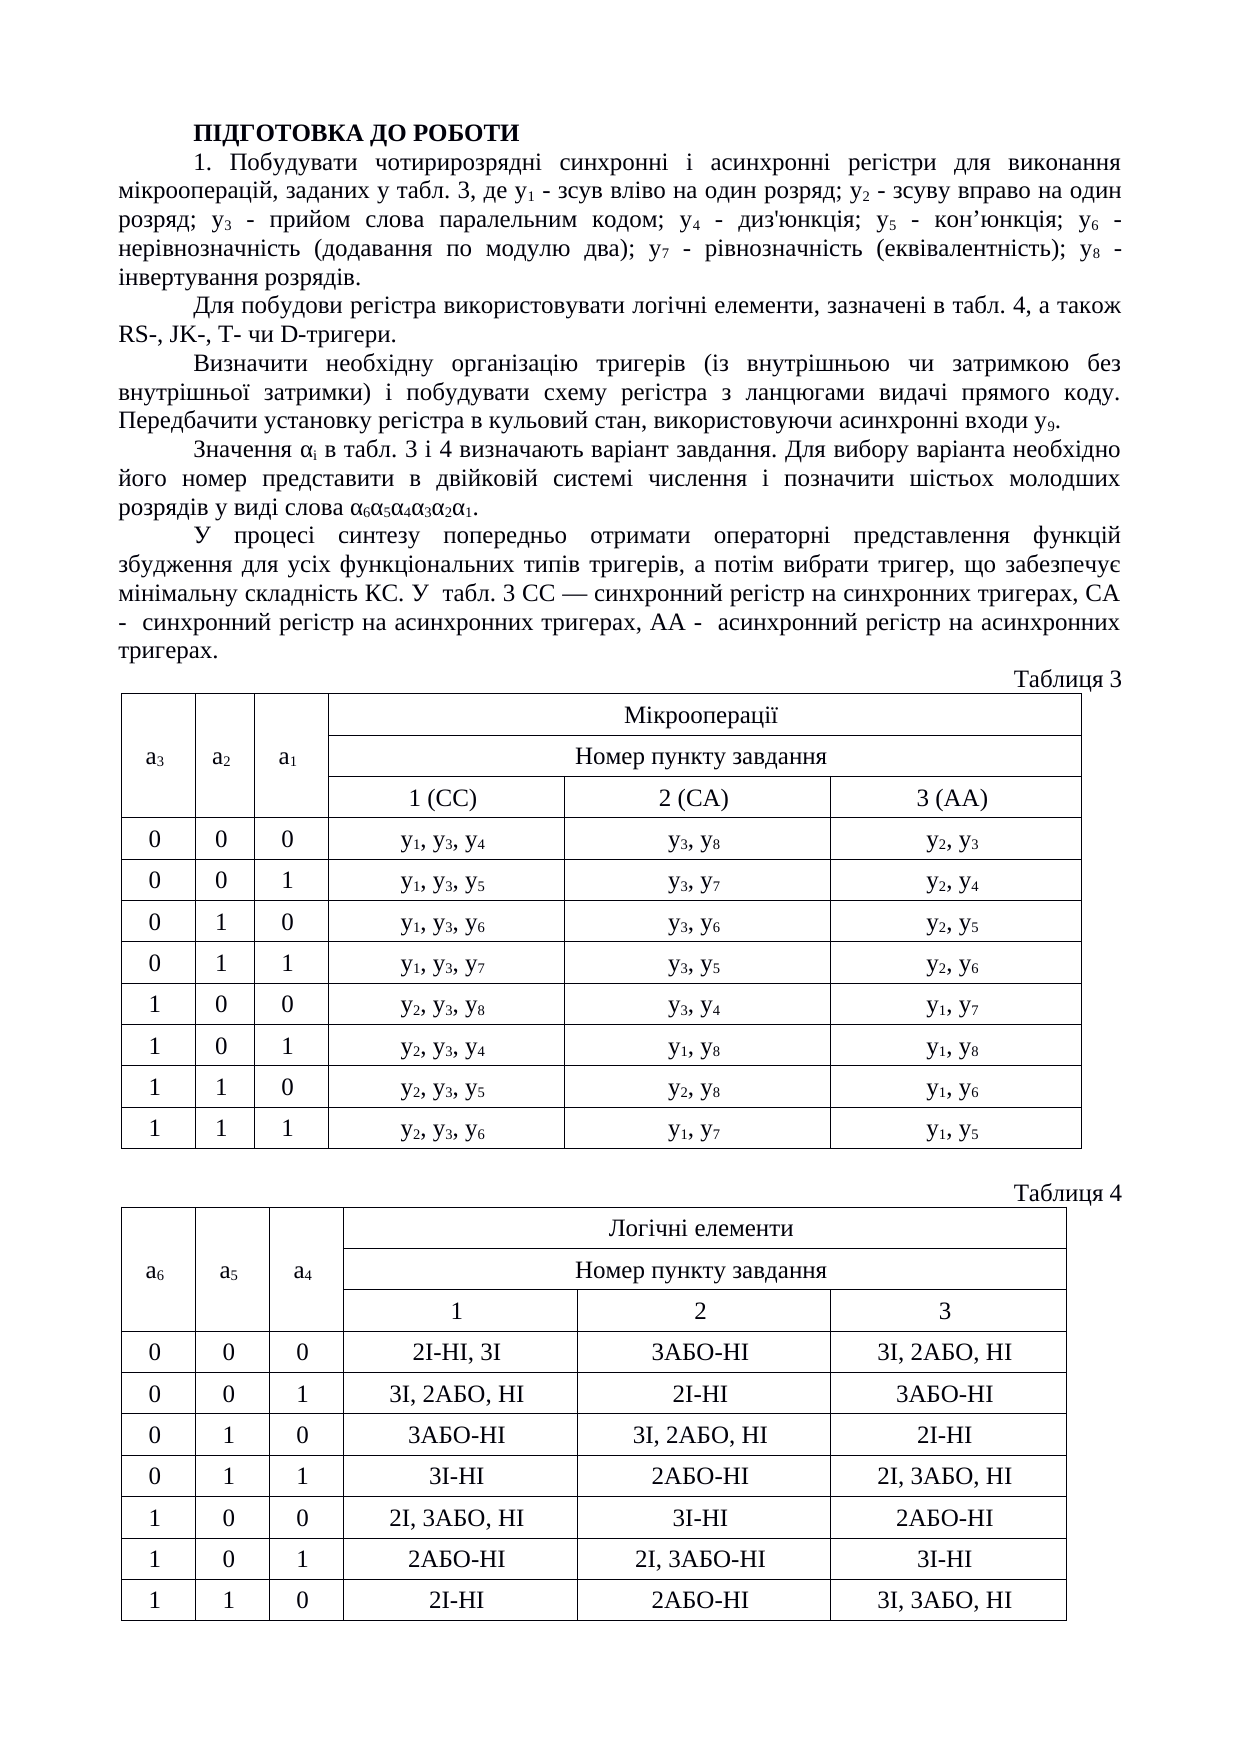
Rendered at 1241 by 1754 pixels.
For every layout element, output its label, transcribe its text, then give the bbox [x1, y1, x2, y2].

table_cell 3 [831, 1290, 1066, 1331]
table_cell y1, y7 [565, 1108, 830, 1148]
table_cell 2АБО-НІ [344, 1539, 577, 1579]
table_cell 0 [196, 1539, 269, 1579]
table_cell y1, y3, y5 [329, 860, 564, 900]
text Визначити необхідну організацію тригерів (із внутрішньою чи затримкою без внутрішньої затримки) і побудувати схему регістра з ланцюгами видачі прямого коду. Передбачити установку регістра в кульовий стан, використовуючи асинхронні входи y9. [118, 348, 1122, 434]
table_cell 1 [122, 1108, 195, 1148]
table_cell 1 [196, 942, 254, 983]
table_cell y1, y3, y7 [329, 942, 564, 983]
table_cell 0 [196, 1025, 254, 1065]
table_cell 1 [270, 1539, 343, 1579]
table_cell 2І-НІ [831, 1414, 1066, 1455]
table_cell 1 [122, 1539, 195, 1579]
table_cell 2І, 3АБО, НІ [344, 1497, 577, 1537]
table_cell 0 [255, 818, 328, 858]
table_cell 0 [255, 901, 328, 941]
table_cell 3І, 2АБО, НІ [831, 1332, 1066, 1372]
table_cell 3І-НІ [831, 1539, 1066, 1579]
table_cell 3І, 2АБО, НІ [578, 1414, 830, 1455]
table_cell 0 [196, 818, 254, 858]
table_cell 1 [270, 1456, 343, 1496]
table_header Логічні елементи [344, 1208, 1066, 1248]
table_cell 2АБО-НІ [831, 1497, 1066, 1537]
table_cell Номер пункту завдання [344, 1249, 1066, 1289]
table_cell 3АБО-НІ [831, 1373, 1066, 1413]
table_cell 2АБО-НІ [578, 1580, 830, 1620]
table_cell 1 [122, 984, 195, 1024]
table_cell 1 [196, 901, 254, 941]
table_header а6 [122, 1208, 195, 1331]
table_cell 0 [255, 984, 328, 1024]
table_cell 1 [196, 1580, 269, 1620]
table_cell y2, y6 [831, 942, 1081, 983]
table_cell 1 [122, 1066, 195, 1107]
text Значення αi в табл. 3 і 4 визначають варіант завдання. Для вибору варіанта необхідно його номер представити в двійковій системі числення і позначити шістьох молодших розрядів у виді слова α6α5α4α3α2α1. [118, 434, 1122, 521]
table_cell 1 [255, 942, 328, 983]
table_cell y3, y7 [565, 860, 830, 900]
table_cell 0 [270, 1497, 343, 1537]
text У процесі синтезу попередньо отримати операторні представлення функцій збудження для усіх функціональних типів тригерів, а потім вибрати тригер, що забезпечує мінімальну складність КС. У табл. 3 СС — синхронний регістр на синхронних тригерах, СА - синхронний регістр на асинхронних тригерах, АА - асинхронний регістр на асинхронних тригерах. [118, 521, 1122, 664]
table_cell 0 [196, 984, 254, 1024]
table_cell y1, y5 [831, 1108, 1081, 1148]
table_cell 0 [270, 1414, 343, 1455]
table_cell 1 [122, 1497, 195, 1537]
table_cell 1 (СС) [329, 777, 564, 817]
table_cell y1, y3, y6 [329, 901, 564, 941]
table_cell 0 [270, 1580, 343, 1620]
table_cell 0 [196, 1332, 269, 1372]
table_cell 0 [122, 860, 195, 900]
table_cell 3І-НІ [578, 1497, 830, 1537]
table_cell 1 [122, 1580, 195, 1620]
table_cell y3, y5 [565, 942, 830, 983]
table_cell y2, y3, y4 [329, 1025, 564, 1065]
subtitle Таблиця 3 [118, 664, 1122, 693]
table_cell 1 [196, 1108, 254, 1148]
subtitle Таблиця 4 [118, 1178, 1122, 1207]
table_header а1 [255, 694, 328, 817]
table_header а3 [122, 694, 195, 817]
table_cell y2, y5 [831, 901, 1081, 941]
text ПІДГОТОВКА ДО РОБОТИ [118, 118, 1122, 147]
table_cell 1 [270, 1373, 343, 1413]
table_cell 1 [344, 1290, 577, 1331]
text 1. Побудувати чотирирозрядні синхронні і асинхронні регістри для виконання мікрооперацій, заданих у табл. 3, де y1 - зсув вліво на один розряд; y2 - зсуву вправо на один розряд; y3 - прийом слова паралельним кодом; y4 - диз'юнкція; y5 - кон’юнкція; y6 - нерівнозначність (додавання по модулю два); y7 - рівнозначність (еквівалентність); y8 - інвертування розрядів. [118, 147, 1122, 291]
table_header а2 [196, 694, 254, 817]
table_cell 2І-НІ [578, 1373, 830, 1413]
table_cell 2АБО-НІ [578, 1456, 830, 1496]
table_cell 1 [255, 1108, 328, 1148]
table_cell 0 [122, 942, 195, 983]
table_cell y2, y3 [831, 818, 1081, 858]
table_cell y1, y6 [831, 1066, 1081, 1107]
table_cell 1 [196, 1456, 269, 1496]
table_cell 2І-НІ, 3І [344, 1332, 577, 1372]
table_cell 2І-НІ [344, 1580, 577, 1620]
table_cell 0 [196, 1497, 269, 1537]
table_cell 1 [255, 1025, 328, 1065]
table_cell 1 [196, 1414, 269, 1455]
table_cell 3І, 3АБО, НІ [831, 1580, 1066, 1620]
table_cell y1, y8 [831, 1025, 1081, 1065]
table_cell y1, y7 [831, 984, 1081, 1024]
table_cell y3, y4 [565, 984, 830, 1024]
table_cell 0 [122, 1456, 195, 1496]
table_cell 2 (СА) [565, 777, 830, 817]
table_cell y2, y8 [565, 1066, 830, 1107]
table_cell y2, y4 [831, 860, 1081, 900]
table_cell y2, y3, y6 [329, 1108, 564, 1148]
table_cell 0 [122, 1373, 195, 1413]
table_cell 2 [578, 1290, 830, 1331]
table_header Мікрооперації [329, 694, 1081, 734]
table_header а4 [270, 1208, 343, 1331]
table_cell 0 [196, 860, 254, 900]
text Для побудови регістра використовувати логічні елементи, зазначені в табл. 4, а також RS-, JK-, Т- чи D-тригери. [118, 291, 1122, 348]
table_cell y2, y3, y5 [329, 1066, 564, 1107]
table_cell 1 [255, 860, 328, 900]
table_cell 2І, 3АБО-НІ [578, 1539, 830, 1579]
table_header а5 [196, 1208, 269, 1331]
table_cell y2, y3, y8 [329, 984, 564, 1024]
table_cell y3, y8 [565, 818, 830, 858]
table_cell Номер пункту завдання [329, 736, 1081, 776]
table_cell 0 [122, 901, 195, 941]
table_cell 3 (АА) [831, 777, 1081, 817]
table_cell 0 [122, 1414, 195, 1455]
table_cell 3І-НІ [344, 1456, 577, 1496]
table_cell y1, y3, y4 [329, 818, 564, 858]
table_cell 0 [122, 818, 195, 858]
table_cell 0 [270, 1332, 343, 1372]
table_cell 0 [255, 1066, 328, 1107]
table_cell 0 [122, 1332, 195, 1372]
table_cell 3І, 2АБО, НІ [344, 1373, 577, 1413]
table_cell 3АБО-НІ [578, 1332, 830, 1372]
table_cell 0 [196, 1373, 269, 1413]
table_cell 1 [196, 1066, 254, 1107]
table_cell 3АБО-НІ [344, 1414, 577, 1455]
table_cell 2І, 3АБО, НІ [831, 1456, 1066, 1496]
table_cell y1, y8 [565, 1025, 830, 1065]
table_cell 1 [122, 1025, 195, 1065]
table_cell y3, y6 [565, 901, 830, 941]
